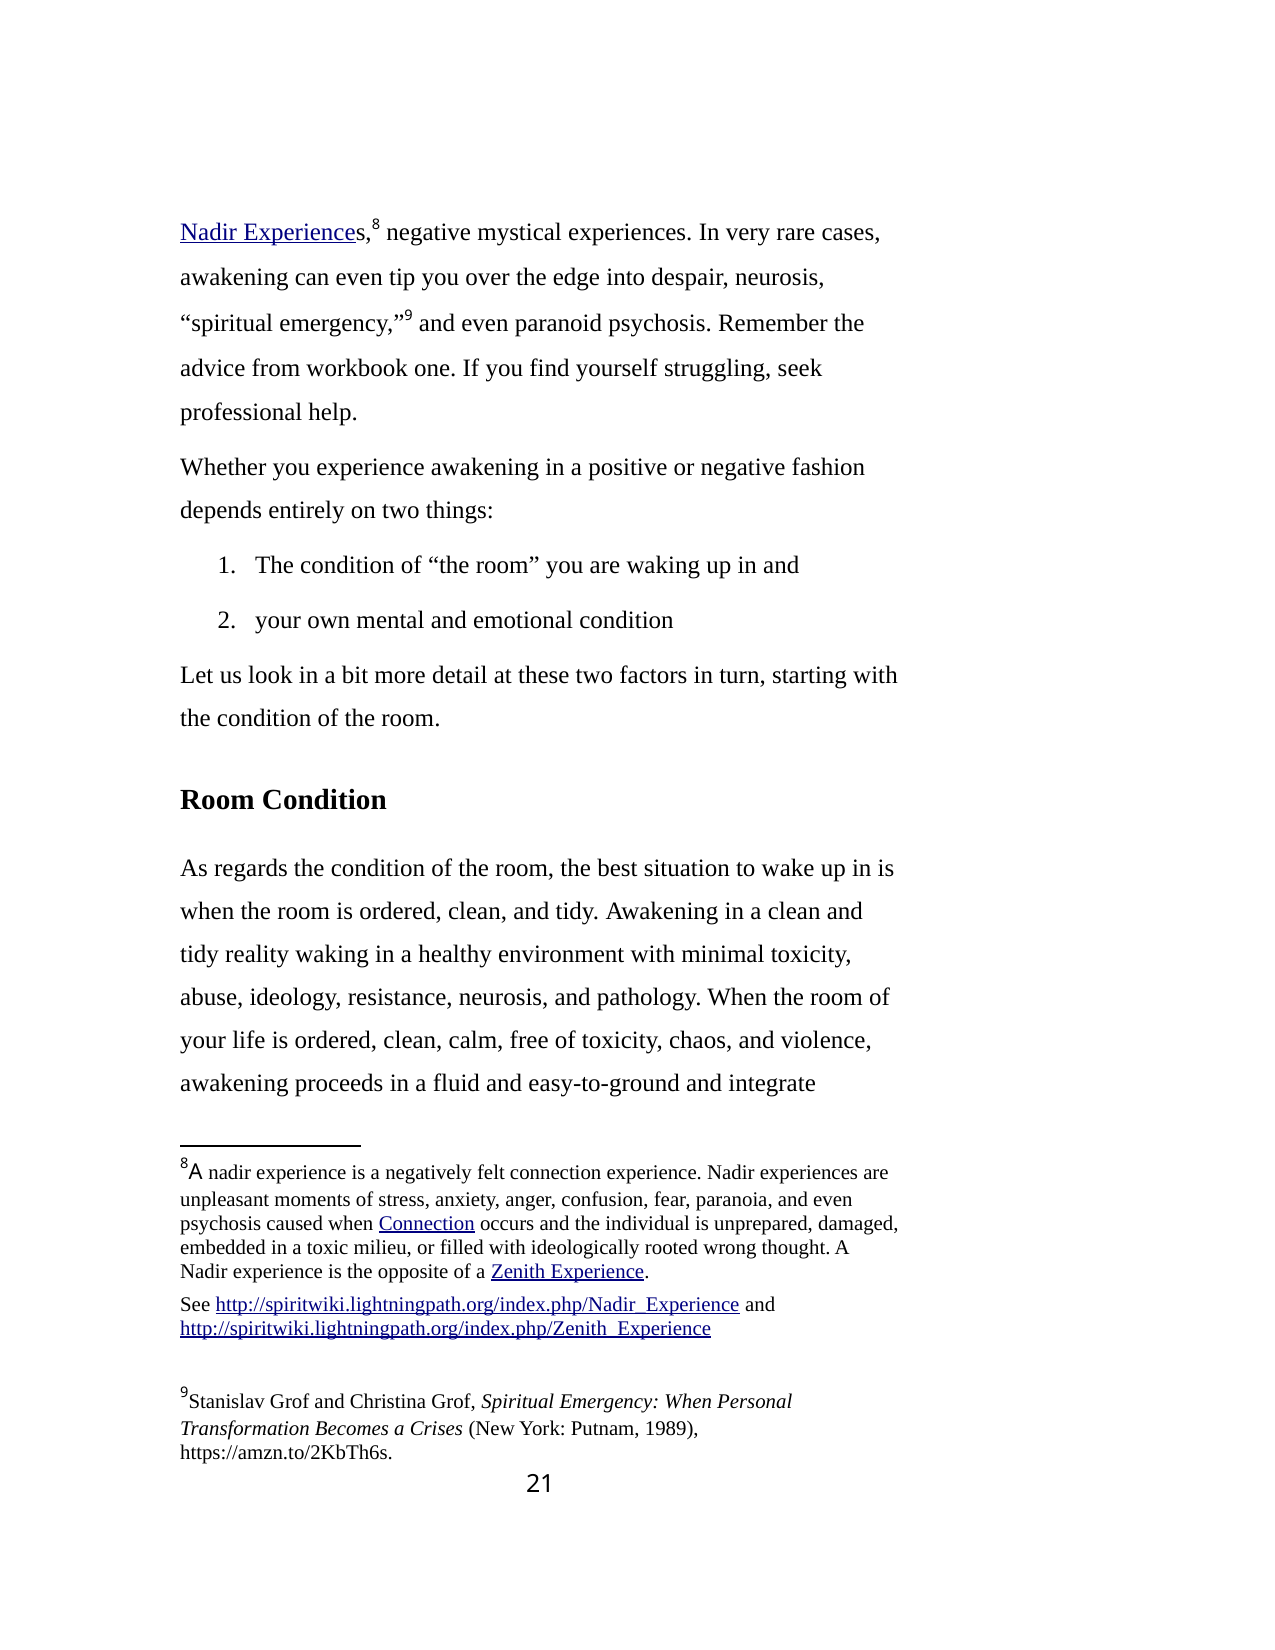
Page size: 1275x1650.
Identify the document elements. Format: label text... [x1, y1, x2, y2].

text See http://spiritwiki.lightningpath.org/index.php/Nadir_Experience and http://spiritwiki.lightningpath.org/index.php/Zenith_Experience [180, 1292, 900, 1340]
text As regards the condition of the room, the best situation to wake up in is when the room is ordered, clean, and tidy. Awakening in a clean and tidy reality waking in a healthy environment with minimal toxicity, abuse, ideology, resistance, neurosis, and pathology. When the room of your life is ordered, clean, calm, free of toxicity, chaos, and violence, awakening proceeds in a fluid and easy-to-ground and integrate [180, 853, 900, 1097]
list The condition of “the room” you are waking up in and [217, 550, 900, 579]
list your own mental and emotional condition [217, 605, 900, 634]
text Let us look in a bit more detail at these two factors in turn, starting with the condition of the room. [180, 660, 900, 732]
text Stanislav Grof and Christina Grof, Spiritual Emergency: When Personal Transformation Becomes a Crises (New York: Putnam, 1989), https://amzn.to/2KbTh6s. [180, 1382, 900, 1464]
text A nadir experience is a negatively felt connection experience. Nadir experiences are unpleasant moments of stress, anxiety, anger, confusion, fear, paranoia, and even psychosis caused when Connection occurs and the individual is unprepared, damaged, embedded in a toxic milieu, or filled with ideologically rooted wrong thought. A Nadir experience is the opposite of a Zenith Experience. [180, 1152, 900, 1283]
subtitle Room Condition [180, 782, 900, 816]
text Nadir Experiences, negative mystical experiences. In very rare cases, awakening can even tip you over the edge into despair, neurosis, “spiritual emergency,” and even paranoid psychosis. Remember the advice from workbook one. If you find yourself struggling, seek professional help. [180, 213, 900, 425]
text Whether you experience awakening in a positive or negative fashion depends entirely on two things: [180, 452, 900, 524]
